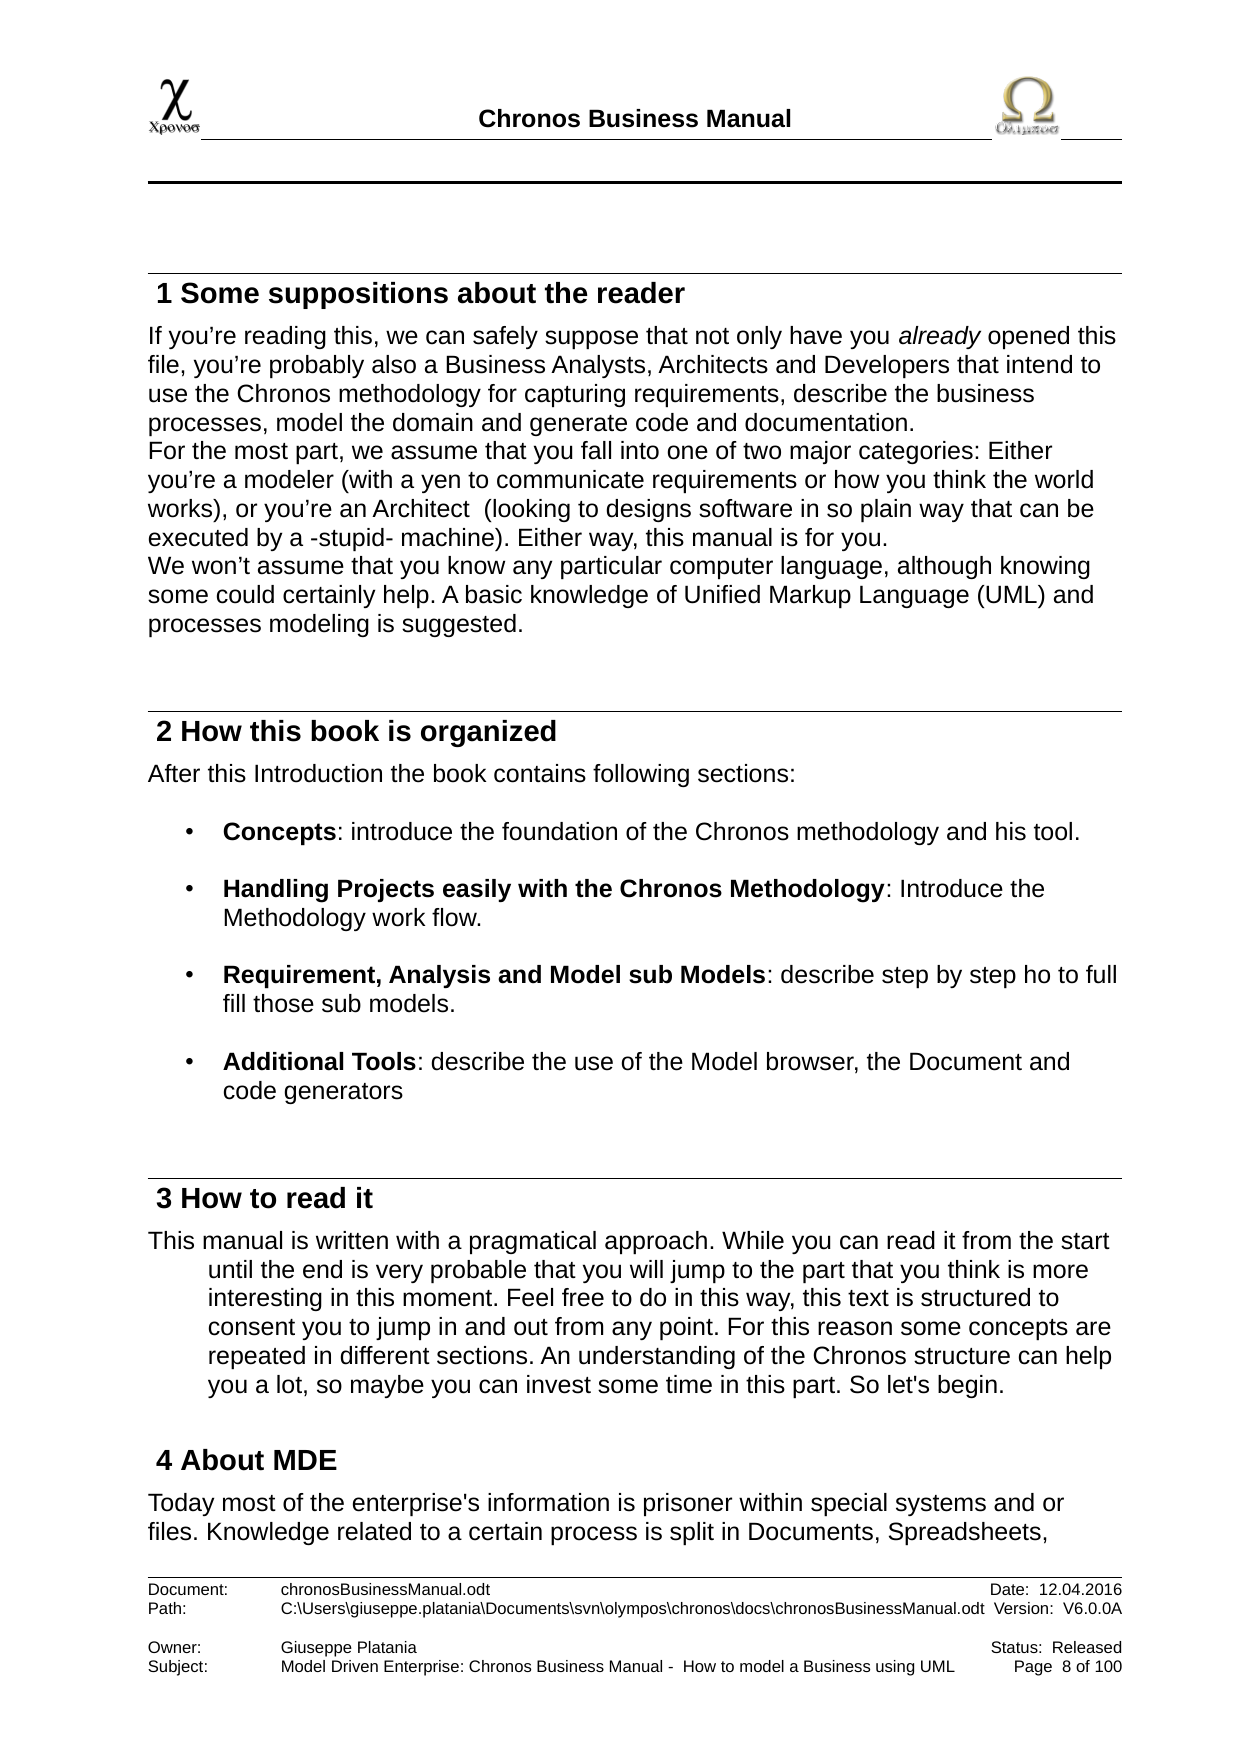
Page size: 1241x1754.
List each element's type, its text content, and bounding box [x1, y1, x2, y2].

subtitle How this book is organized [148, 712, 1122, 747]
text After this Introduction the book contains following sections: [148, 759, 1122, 788]
text Today most of the enterprise's information is prisoner within special systems and or files. Knowledge related to a certain process is split in Documents, Spreadsheets, [148, 1488, 1122, 1546]
list Handling Projects easily with the Chronos Methodology: Introduce the Methodology work flow. [185, 874, 1122, 932]
list Concepts: introduce the foundation of the Chronos methodology and his tool. [185, 817, 1122, 845]
text We won’t assume that you know any particular computer language, although knowing some could certainly help. A basic knowledge of Unified Markup Language (UML) and processes modeling is suggested. [148, 551, 1122, 638]
picture [147, 75, 201, 135]
list Additional Tools: describe the use of the Model browser, the Document and code generators [185, 1047, 1122, 1104]
text This manual is written with a pragmatical approach. While you can read it from the start until the end is very probable that you will jump to the part that you think is more interesting in this moment. Feel free to do in this way, this text is structured to consent you to jump in and out from any point. For this reason some concepts are repeated in different sections. An understanding of the Chronos structure can help you a lot, so maybe you can invest some time in this part. So let's begin. [148, 1223, 1122, 1398]
list Requirement, Analysis and Model sub Models: describe step by step ho to full fill those sub models. [185, 961, 1122, 1018]
subtitle About MDE [148, 1439, 1122, 1476]
subtitle Some suppositions about the reader [148, 274, 1122, 309]
picture [992, 75, 1061, 135]
subtitle How to read it [148, 1179, 1122, 1214]
text If you’re reading this, we can safely suppose that not only have you already opened this file, you’re probably also a Business Analysts, Architects and Developers that intend to use the Chronos methodology for capturing requirements, describe the business processes, model the domain and generate code and documentation. [148, 321, 1122, 436]
text For the most part, we assume that you fall into one of two major categories: Either you’re a modeler (with a yen to communicate requirements or how you think the world works), or you’re an Architect (looking to designs software in so plain way that can be executed by a -stupid- machine). Either way, this manual is for you. [148, 436, 1122, 551]
